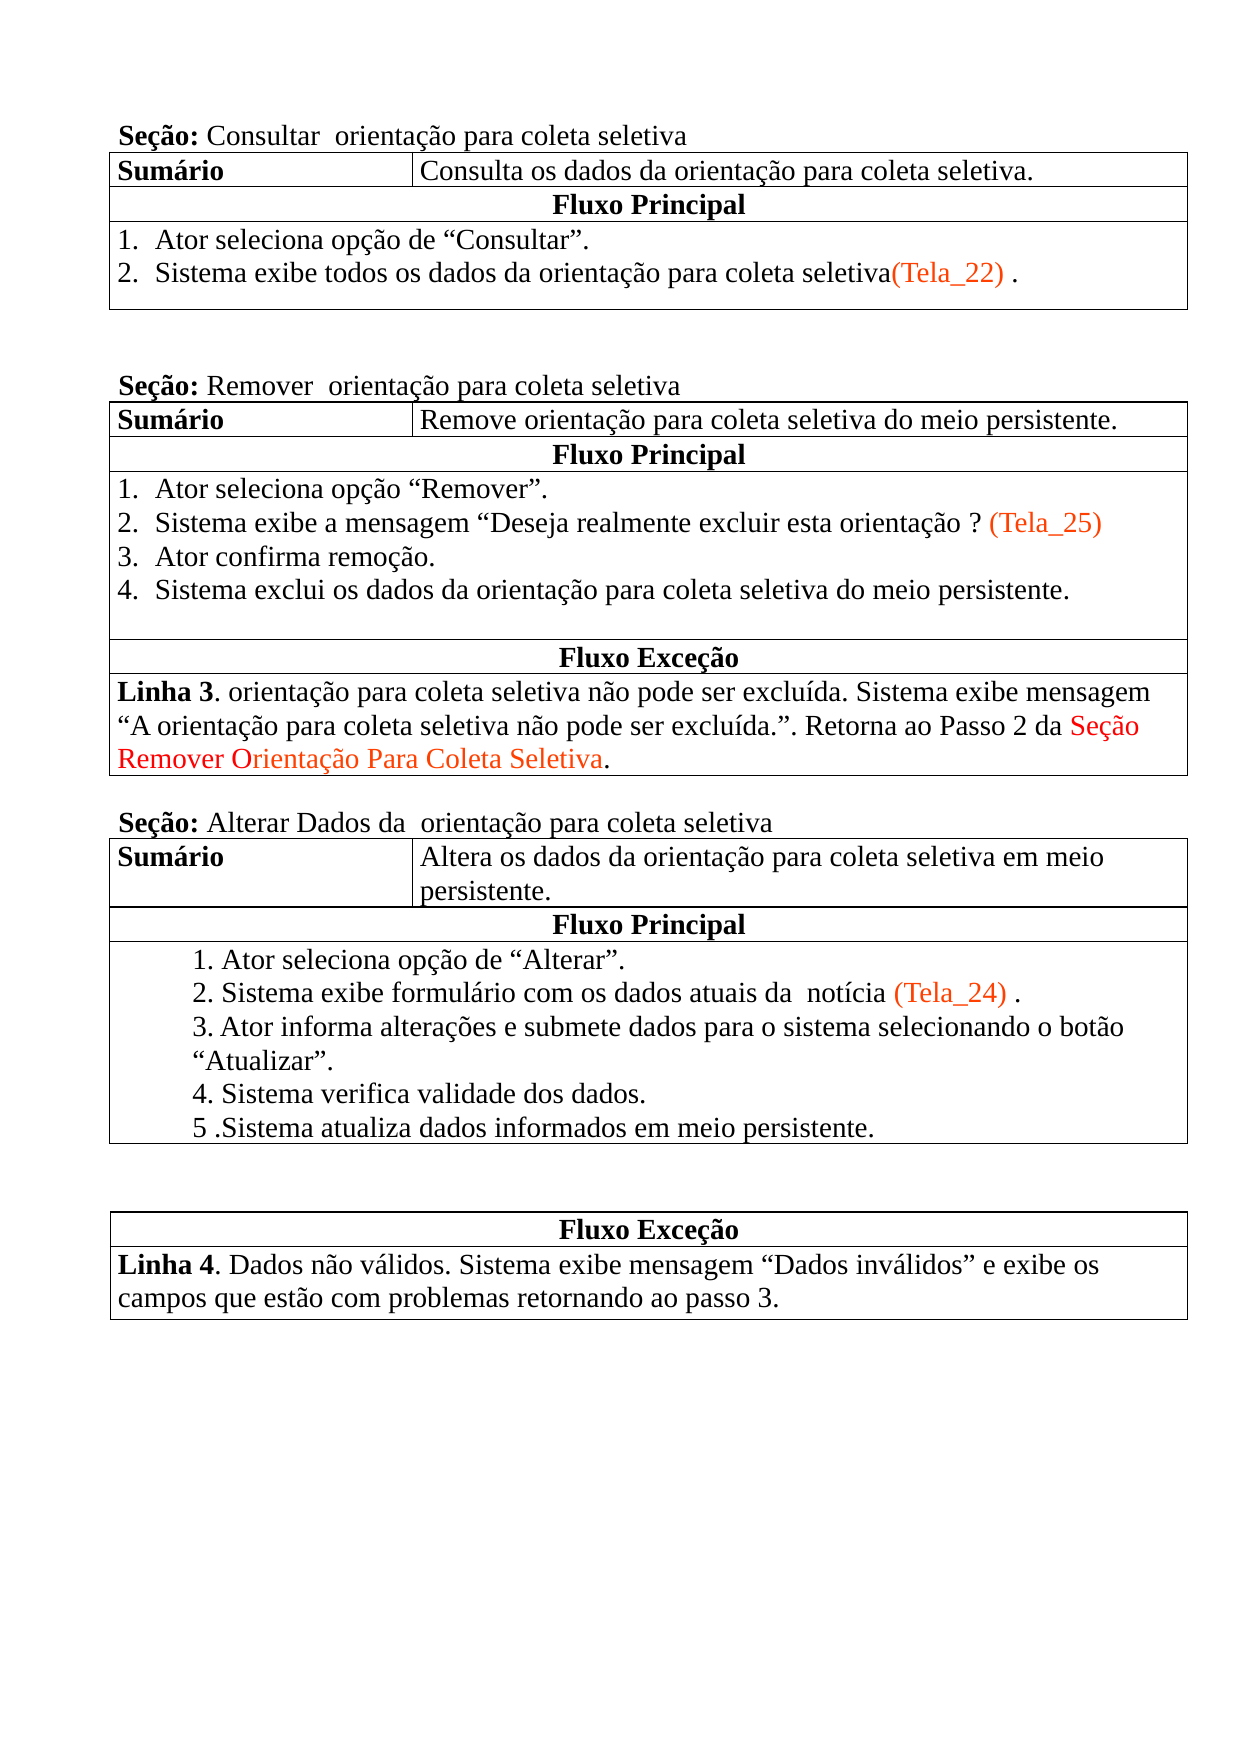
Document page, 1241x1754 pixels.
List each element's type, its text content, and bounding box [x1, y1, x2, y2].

table_header Sumário [110, 153, 412, 186]
table_cell Ator seleciona opção “Remover”. Sistema exibe a mensagem “Deseja realmente excluir esta orientação ? (Tela_25) Ator confirma remoção. Sistema exclui os dados da orientação para coleta seletiva do meio persistente. [110, 472, 1187, 639]
table_cell Fluxo Principal [110, 908, 1187, 941]
table_cell Fluxo Exceção [110, 640, 1187, 673]
table_cell Linha 4. Dados não válidos. Sistema exibe mensagem “Dados inválidos” e exibe os campos que estão com problemas retornando ao passo 3. [111, 1247, 1187, 1319]
table_cell Linha 3. orientação para coleta seletiva não pode ser excluída. Sistema exibe mensagem “A orientação para coleta seletiva não pode ser excluída.”. Retorna ao Passo 2 da Seção Remover Orientação Para Coleta Seletiva. [110, 674, 1187, 775]
table_header Sumário [110, 403, 412, 436]
table_header Fluxo Exceção [111, 1213, 1187, 1246]
subtitle Seção: Alterar Dados da orientação para coleta seletiva [118, 805, 1122, 838]
table_cell Ator seleciona opção de “Consultar”. Sistema exibe todos os dados da orientação para coleta seletiva(Tela_22) . [110, 222, 1187, 309]
table_header Remove orientação para coleta seletiva do meio persistente. [413, 403, 1187, 436]
table_cell Fluxo Principal [110, 437, 1187, 471]
subtitle Seção: Consultar orientação para coleta seletiva [118, 118, 1122, 152]
table_header Sumário [110, 839, 412, 906]
table_header Consulta os dados da orientação para coleta seletiva. [413, 153, 1187, 186]
table_header Altera os dados da orientação para coleta seletiva em meio persistente. [413, 839, 1187, 906]
subtitle Seção: Remover orientação para coleta seletiva [118, 368, 1122, 401]
table_cell Fluxo Principal [110, 187, 1187, 221]
table_cell 1. Ator seleciona opção de “Alterar”. 2. Sistema exibe formulário com os dados atuais da notícia (Tela_24) . 3. Ator informa alterações e submete dados para o sistema selecionando o botão “Atualizar”. 4. Sistema verifica validade dos dados. 5 .Sistema atualiza dados informados em meio persistente. [110, 942, 1187, 1143]
